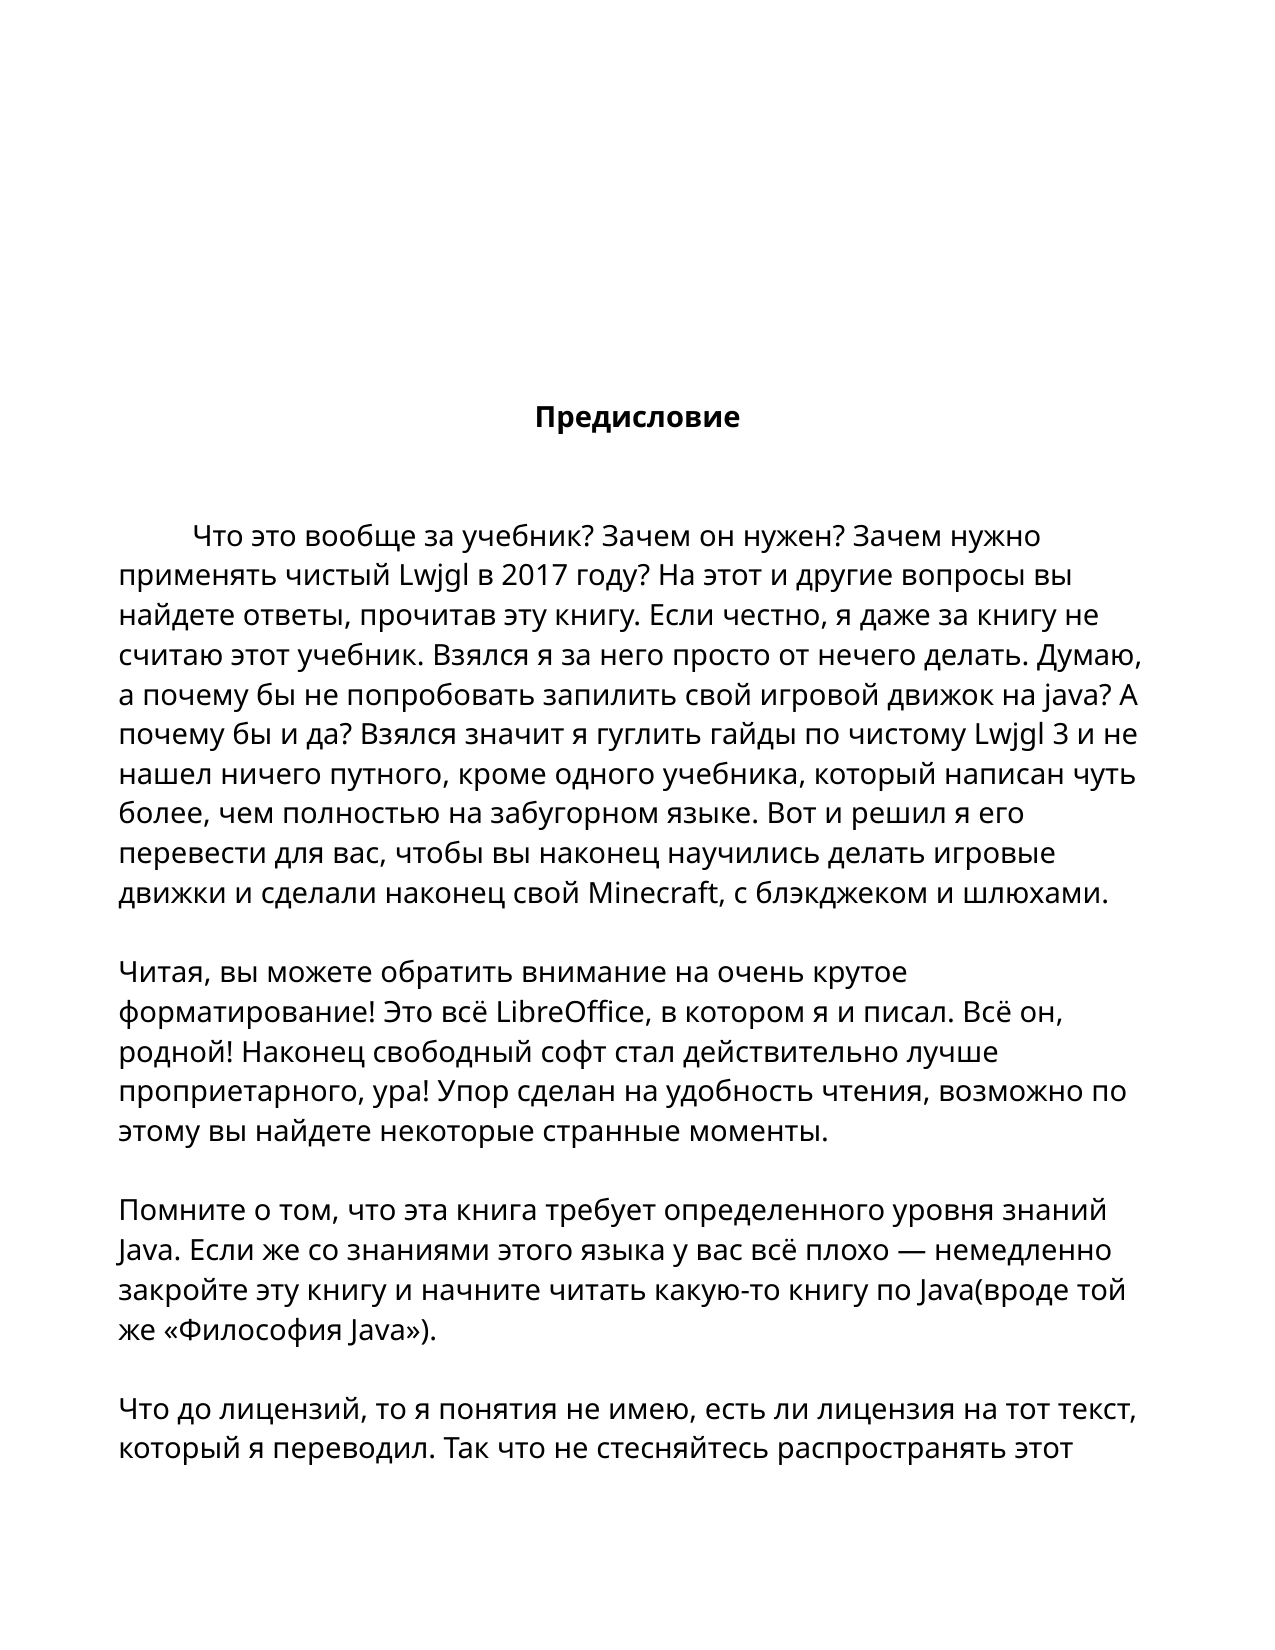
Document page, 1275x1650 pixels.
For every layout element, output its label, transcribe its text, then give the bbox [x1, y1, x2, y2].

text Что до лицензий, то я понятия не имею, есть ли лицензия на тот текст, который я переводил. Так что не стесняйтесь распространять этот [118, 1388, 1157, 1467]
text Предисловие [118, 396, 1157, 436]
text Помните о том, что эта книга требует определенного уровня знаний Java. Если же со знаниями этого языка у вас всё плохо — немедленно закройте эту книгу и начните читать какую-то книгу по Java(вроде той же «Философия Java»). [118, 1190, 1157, 1348]
text Читая, вы можете обратить внимание на очень крутое форматирование! Это всё LibreOffice, в котором я и писал. Всё он, родной! Наконец свободный софт стал действительно лучше проприетарного, ура! Упор сделан на удобность чтения, возможно по этому вы найдете некоторые странные моменты. [118, 952, 1157, 1150]
text Что это вообще за учебник? Зачем он нужен? Зачем нужно применять чистый Lwjgl в 2017 году? На этот и другие вопросы вы найдете ответы, прочитав эту книгу. Если честно, я даже за книгу не считаю этот учебник. Взялся я за него просто от нечего делать. Думаю, а почему бы не попробовать запилить свой игровой движок на java? А почему бы и да? Взялся значит я гуглить гайды по чистому Lwjgl 3 и не нашел ничего путного, кроме одного учебника, который написан чуть более, чем полностью на забугорном языке. Вот и решил я его перевести для вас, чтобы вы наконец научились делать игровые движки и сделали наконец свой Minecraft, с блэкджеком и шлюхами. [118, 515, 1157, 912]
